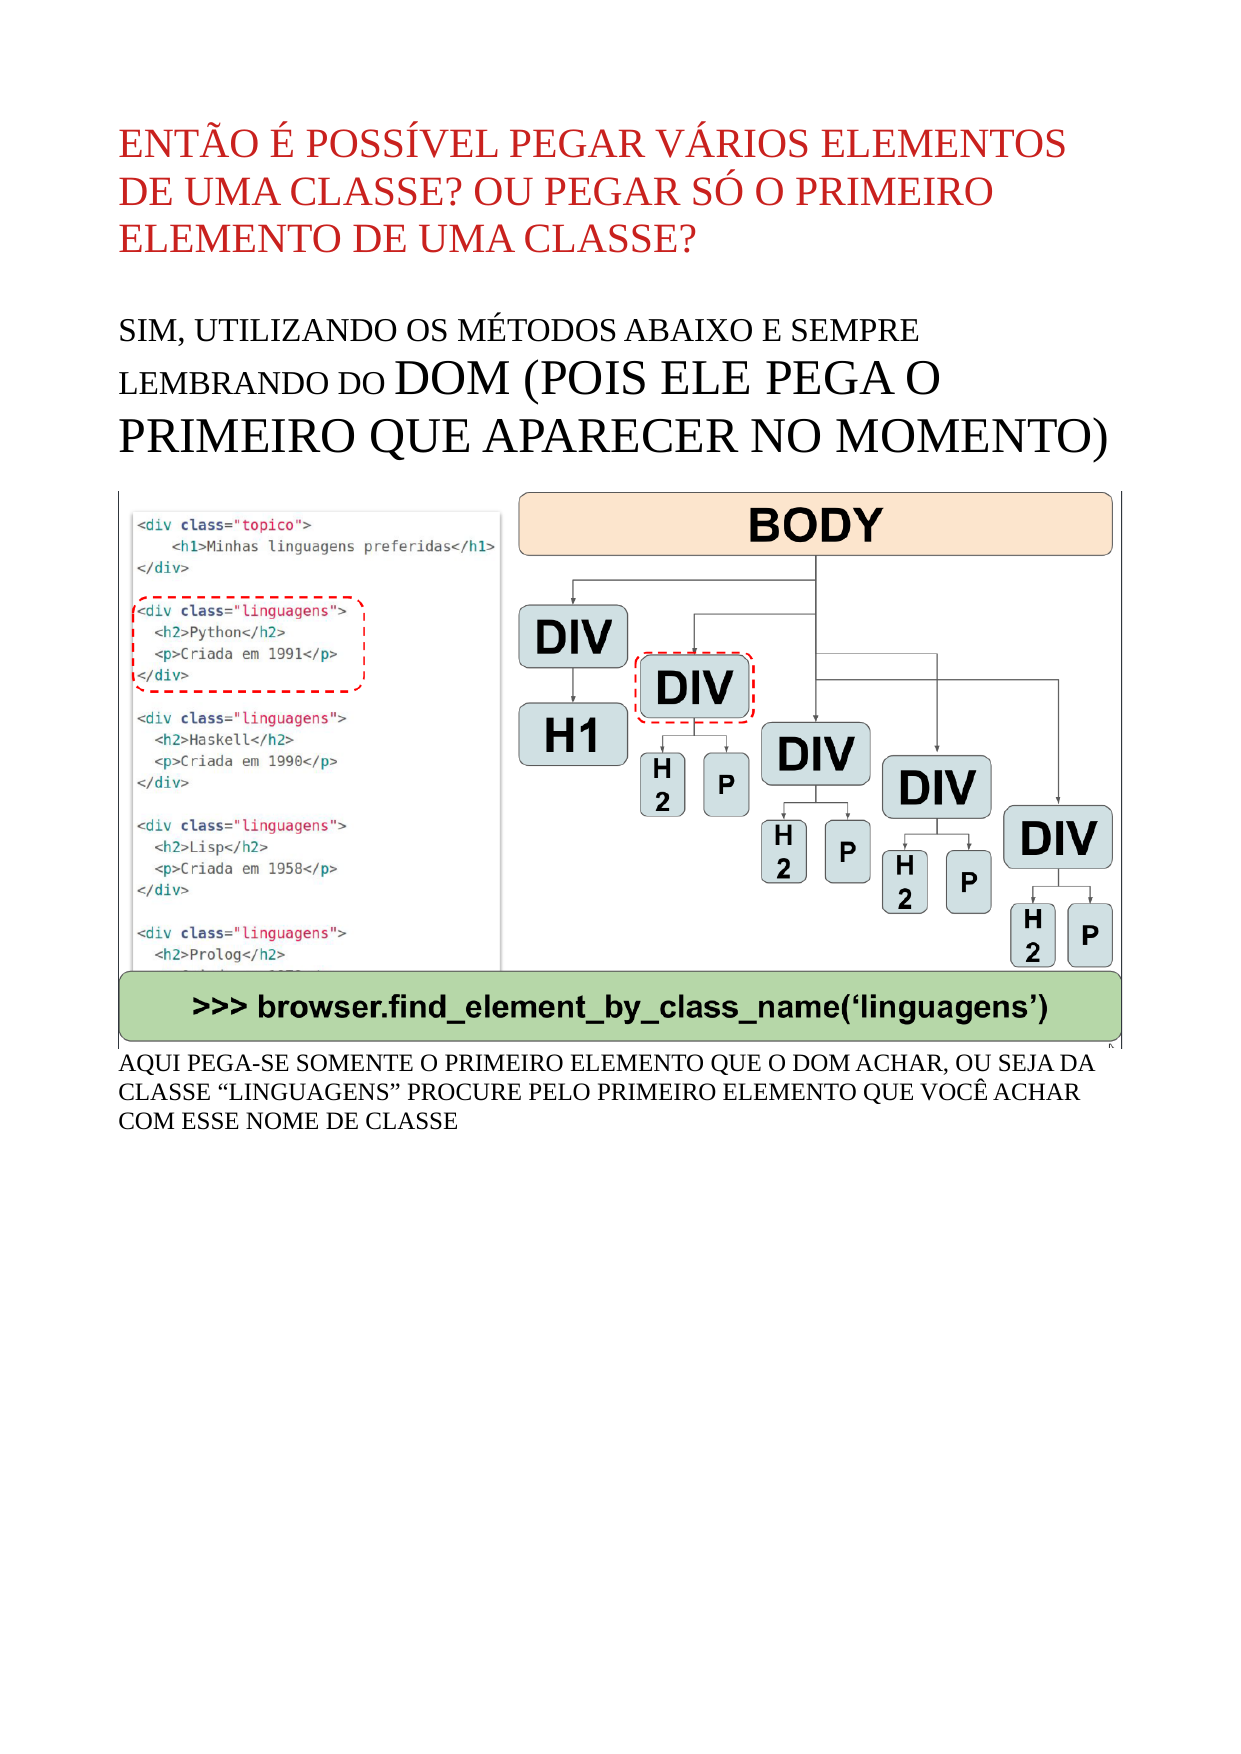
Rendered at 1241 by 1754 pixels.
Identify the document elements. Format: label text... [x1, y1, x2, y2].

text AQUI PEGA-SE SOMENTE O PRIMEIRO ELEMENTO QUE O DOM ACHAR, OU SEJA DA CLASSE “LINGUAGENS” PROCURE PELO PRIMEIRO ELEMENTO QUE VOCÊ ACHAR COM ESSE NOME DE CLASSE [118, 1049, 1122, 1134]
text SIM, UTILIZANDO OS MÉTODOS ABAIXO E SEMPRE LEMBRANDO DO DOM (POIS ELE PEGA O PRIMEIRO QUE APARECER NO MOMENTO) [118, 310, 1122, 463]
text ENTÃO É POSSÍVEL PEGAR VÁRIOS ELEMENTOS DE UMA CLASSE? OU PEGAR SÓ O PRIMEIRO ELEMENTO DE UMA CLASSE? [118, 118, 1122, 262]
picture [118, 491, 1123, 1049]
